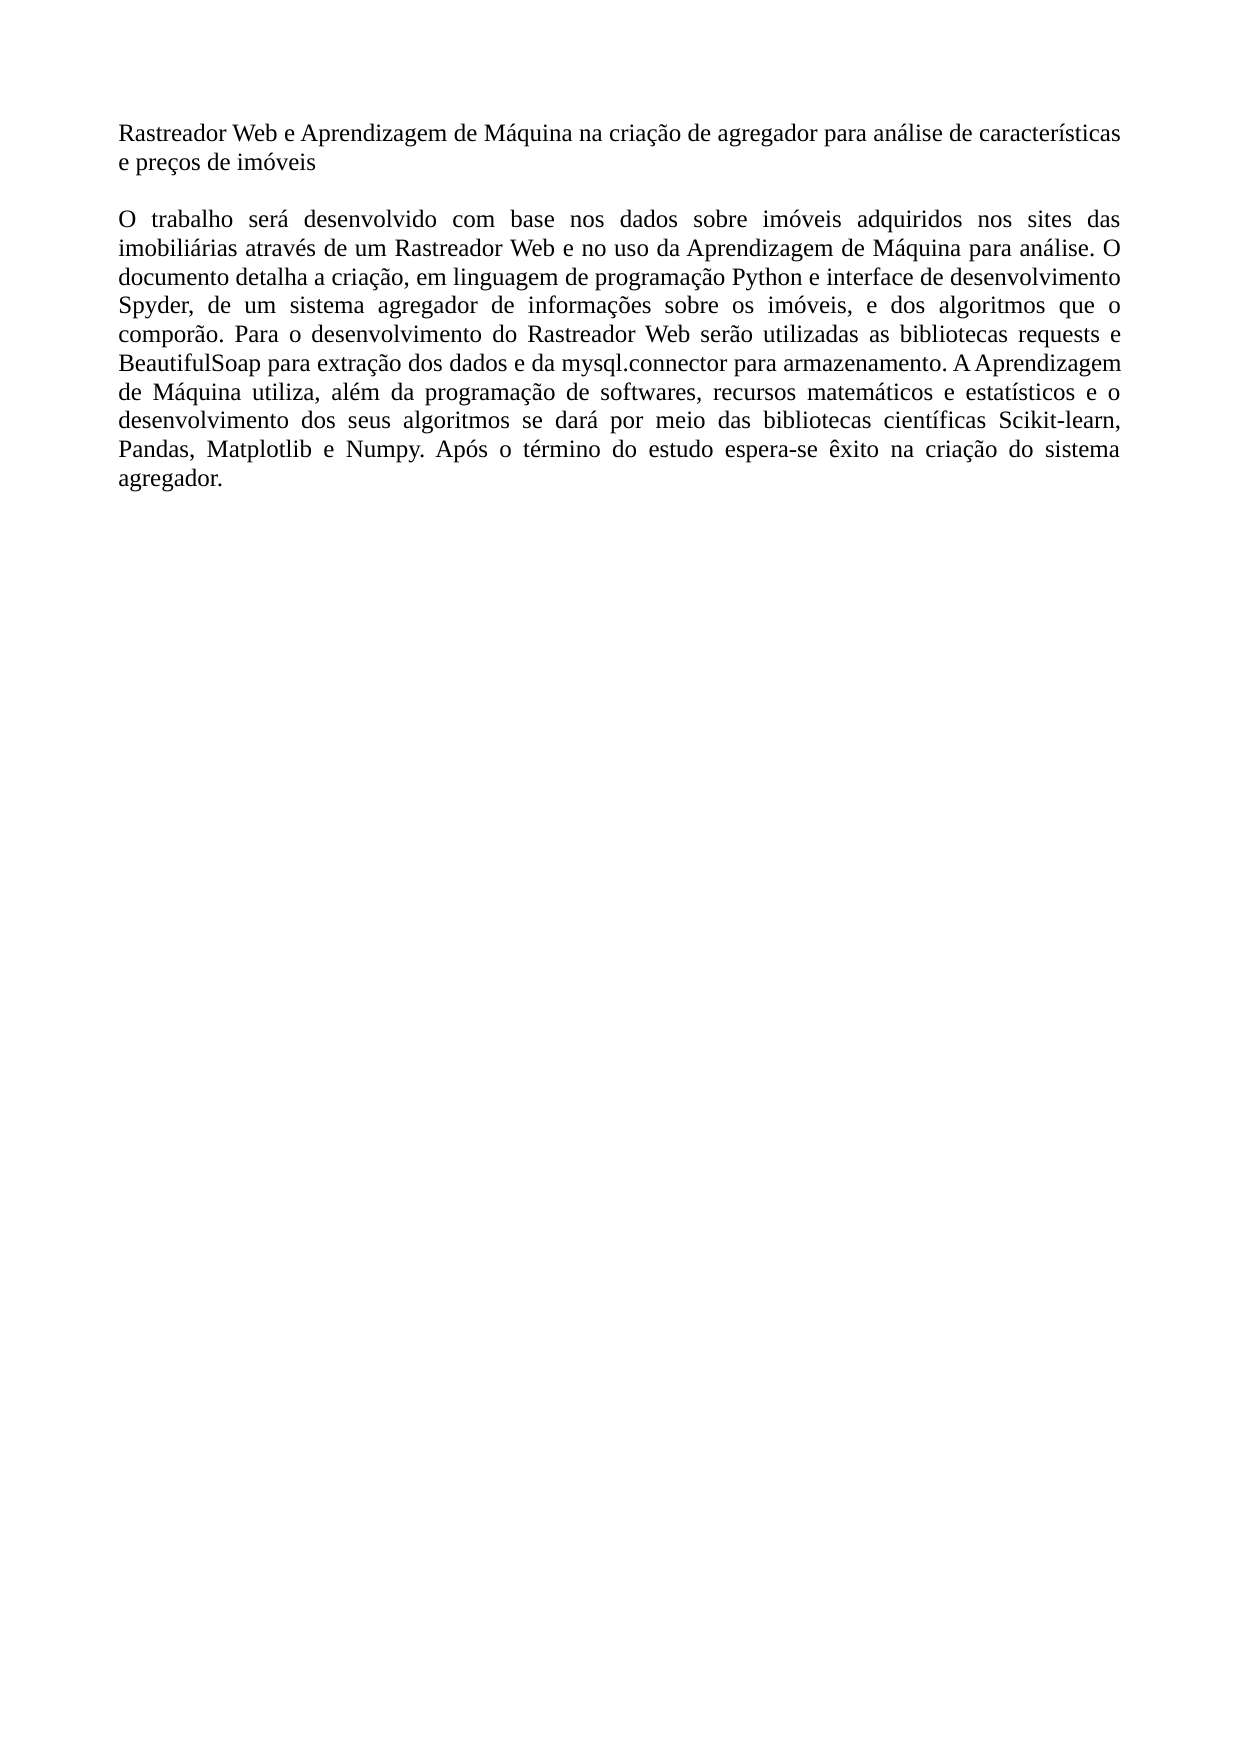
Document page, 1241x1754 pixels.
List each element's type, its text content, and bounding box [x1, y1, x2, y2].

text O trabalho será desenvolvido com base nos dados sobre imóveis adquiridos nos sites das imobiliárias através de um Rastreador Web e no uso da Aprendizagem de Máquina para análise. O documento detalha a criação, em linguagem de programação Python e interface de desenvolvimento Spyder, de um sistema agregador de informações sobre os imóveis, e dos algoritmos que o comporão. Para o desenvolvimento do Rastreador Web serão utilizadas as bibliotecas requests e BeautifulSoap para extração dos dados e da mysql.connector para armazenamento. A Aprendizagem de Máquina utiliza, além da programação de softwares, recursos matemáticos e estatísticos e o desenvolvimento dos seus algoritmos se dará por meio das bibliotecas científicas Scikit-learn, Pandas, Matplotlib e Numpy. Após o término do estudo espera-se êxito na criação do sistema agregador. [118, 204, 1122, 492]
text Rastreador Web e Aprendizagem de Máquina na criação de agregador para análise de características e preços de imóveis [118, 118, 1122, 176]
